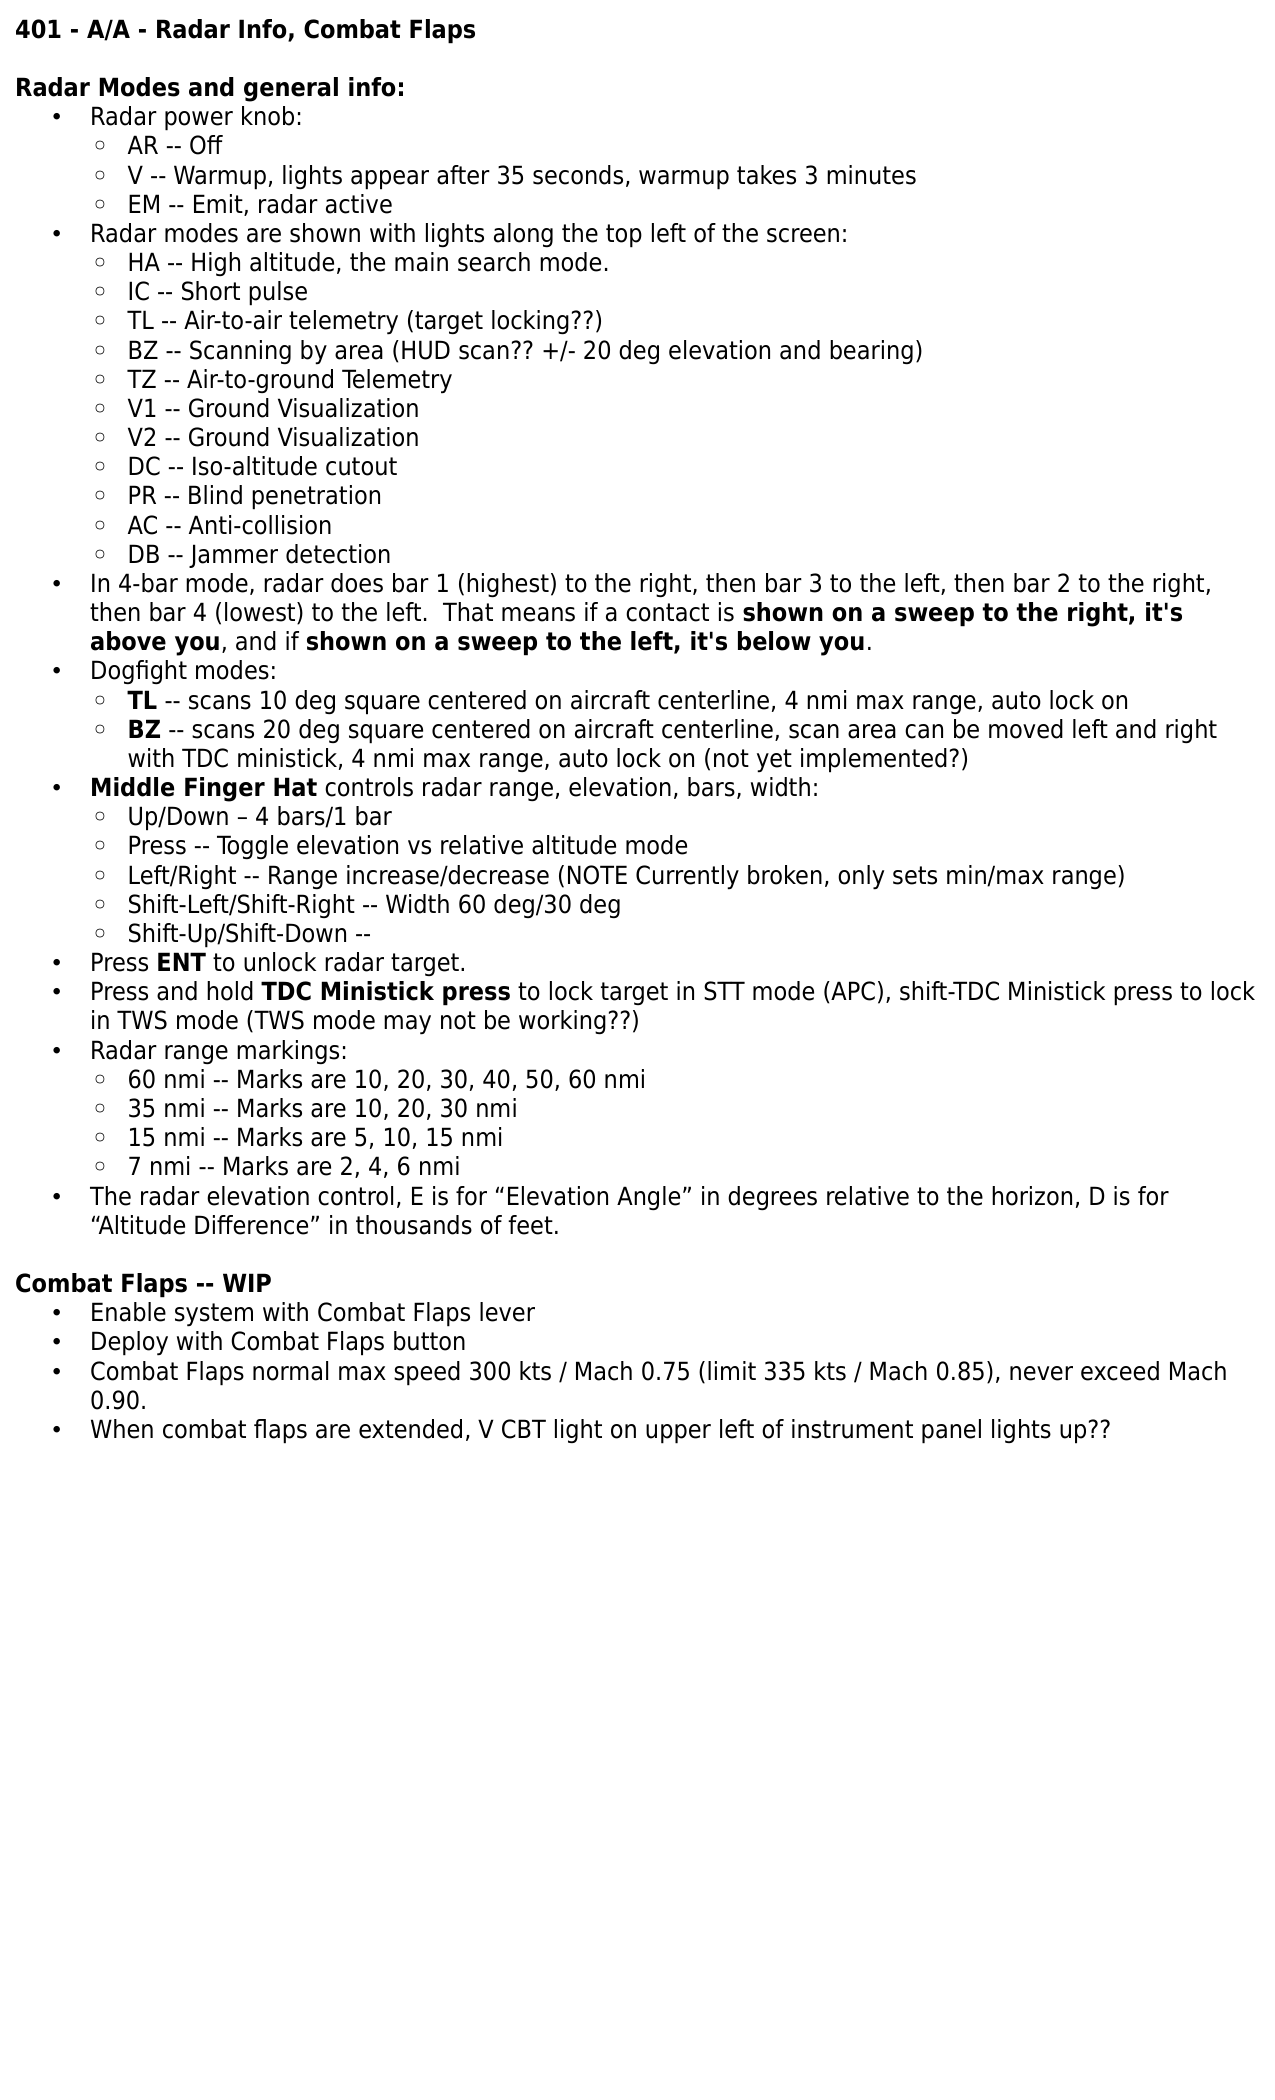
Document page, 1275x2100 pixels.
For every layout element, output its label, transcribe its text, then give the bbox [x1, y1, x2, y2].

list V2 -- Ground Visualization [90, 423, 1260, 452]
list AR -- Off [90, 132, 1260, 161]
list BZ -- scans 20 deg square centered on aircraft centerline, scan area can be moved left and right with TDC ministick, 4 nmi max range, auto lock on (not yet implemented?) [90, 715, 1260, 773]
list In 4-bar mode, radar does bar 1 (highest) to the right, then bar 3 to the left, then bar 2 to the right, then bar 4 (lowest) to the left. That means if a contact is shown on a sweep to the right, it's above you, and if shown on a sweep to the left, it's below you. [52, 569, 1260, 657]
list Middle Finger Hat controls radar range, elevation, bars, width: [52, 773, 1260, 802]
list AC -- Anti-collision [90, 511, 1260, 540]
list 7 nmi -- Marks are 2, 4, 6 nmi [90, 1152, 1260, 1182]
list V -- Warmup, lights appear after 35 seconds, warmup takes 3 minutes [90, 161, 1260, 190]
text Radar Modes and general info: [15, 73, 1260, 102]
list TZ -- Air-to-ground Telemetry [90, 365, 1260, 394]
list Press -- Toggle elevation vs relative altitude mode [90, 832, 1260, 861]
list Dogfight modes: [52, 657, 1260, 686]
list DC -- Iso-altitude cutout [90, 452, 1260, 482]
list Shift-Left/Shift-Right -- Width 60 deg/30 deg [90, 890, 1260, 919]
text Combat Flaps -- WIP [15, 1269, 1260, 1298]
list 60 nmi -- Marks are 10, 20, 30, 40, 50, 60 nmi [90, 1065, 1260, 1094]
list BZ -- Scanning by area (HUD scan?? +/- 20 deg elevation and bearing) [90, 336, 1260, 365]
list EM -- Emit, radar active [90, 190, 1260, 219]
list Deploy with Combat Flaps button [52, 1327, 1260, 1357]
list Enable system with Combat Flaps lever [52, 1298, 1260, 1327]
list HA -- High altitude, the main search mode. [90, 248, 1260, 277]
list Radar modes are shown with lights along the top left of the screen: [52, 219, 1260, 248]
list Press and hold TDC Ministick press to lock target in STT mode (APC), shift-TDC Ministick press to lock in TWS mode (TWS mode may not be working??) [52, 977, 1260, 1036]
list TL -- scans 10 deg square centered on aircraft centerline, 4 nmi max range, auto lock on [90, 686, 1260, 715]
list Up/Down – 4 bars/1 bar [90, 802, 1260, 832]
list Combat Flaps normal max speed 300 kts / Mach 0.75 (limit 335 kts / Mach 0.85), never exceed Mach 0.90. [52, 1357, 1260, 1415]
list Radar power knob: [52, 102, 1260, 132]
list When combat flaps are extended, V CBT light on upper left of instrument panel lights up?? [52, 1415, 1260, 1444]
list Radar range markings: [52, 1036, 1260, 1065]
list V1 -- Ground Visualization [90, 394, 1260, 423]
list IC -- Short pulse [90, 277, 1260, 307]
list TL -- Air-to-air telemetry (target locking??) [90, 307, 1260, 336]
list Left/Right -- Range increase/decrease (NOTE Currently broken, only sets min/max range) [90, 861, 1260, 890]
list 15 nmi -- Marks are 5, 10, 15 nmi [90, 1123, 1260, 1152]
list The radar elevation control, E is for “Elevation Angle” in degrees relative to the horizon, D is for “Altitude Difference” in thousands of feet. [52, 1182, 1260, 1240]
list DB -- Jammer detection [90, 540, 1260, 569]
list 35 nmi -- Marks are 10, 20, 30 nmi [90, 1094, 1260, 1123]
list Press ENT to unlock radar target. [52, 948, 1260, 977]
list Shift-Up/Shift-Down -- [90, 919, 1260, 948]
list PR -- Blind penetration [90, 482, 1260, 511]
text 401 - A/A - Radar Info, Combat Flaps [15, 15, 1260, 44]
